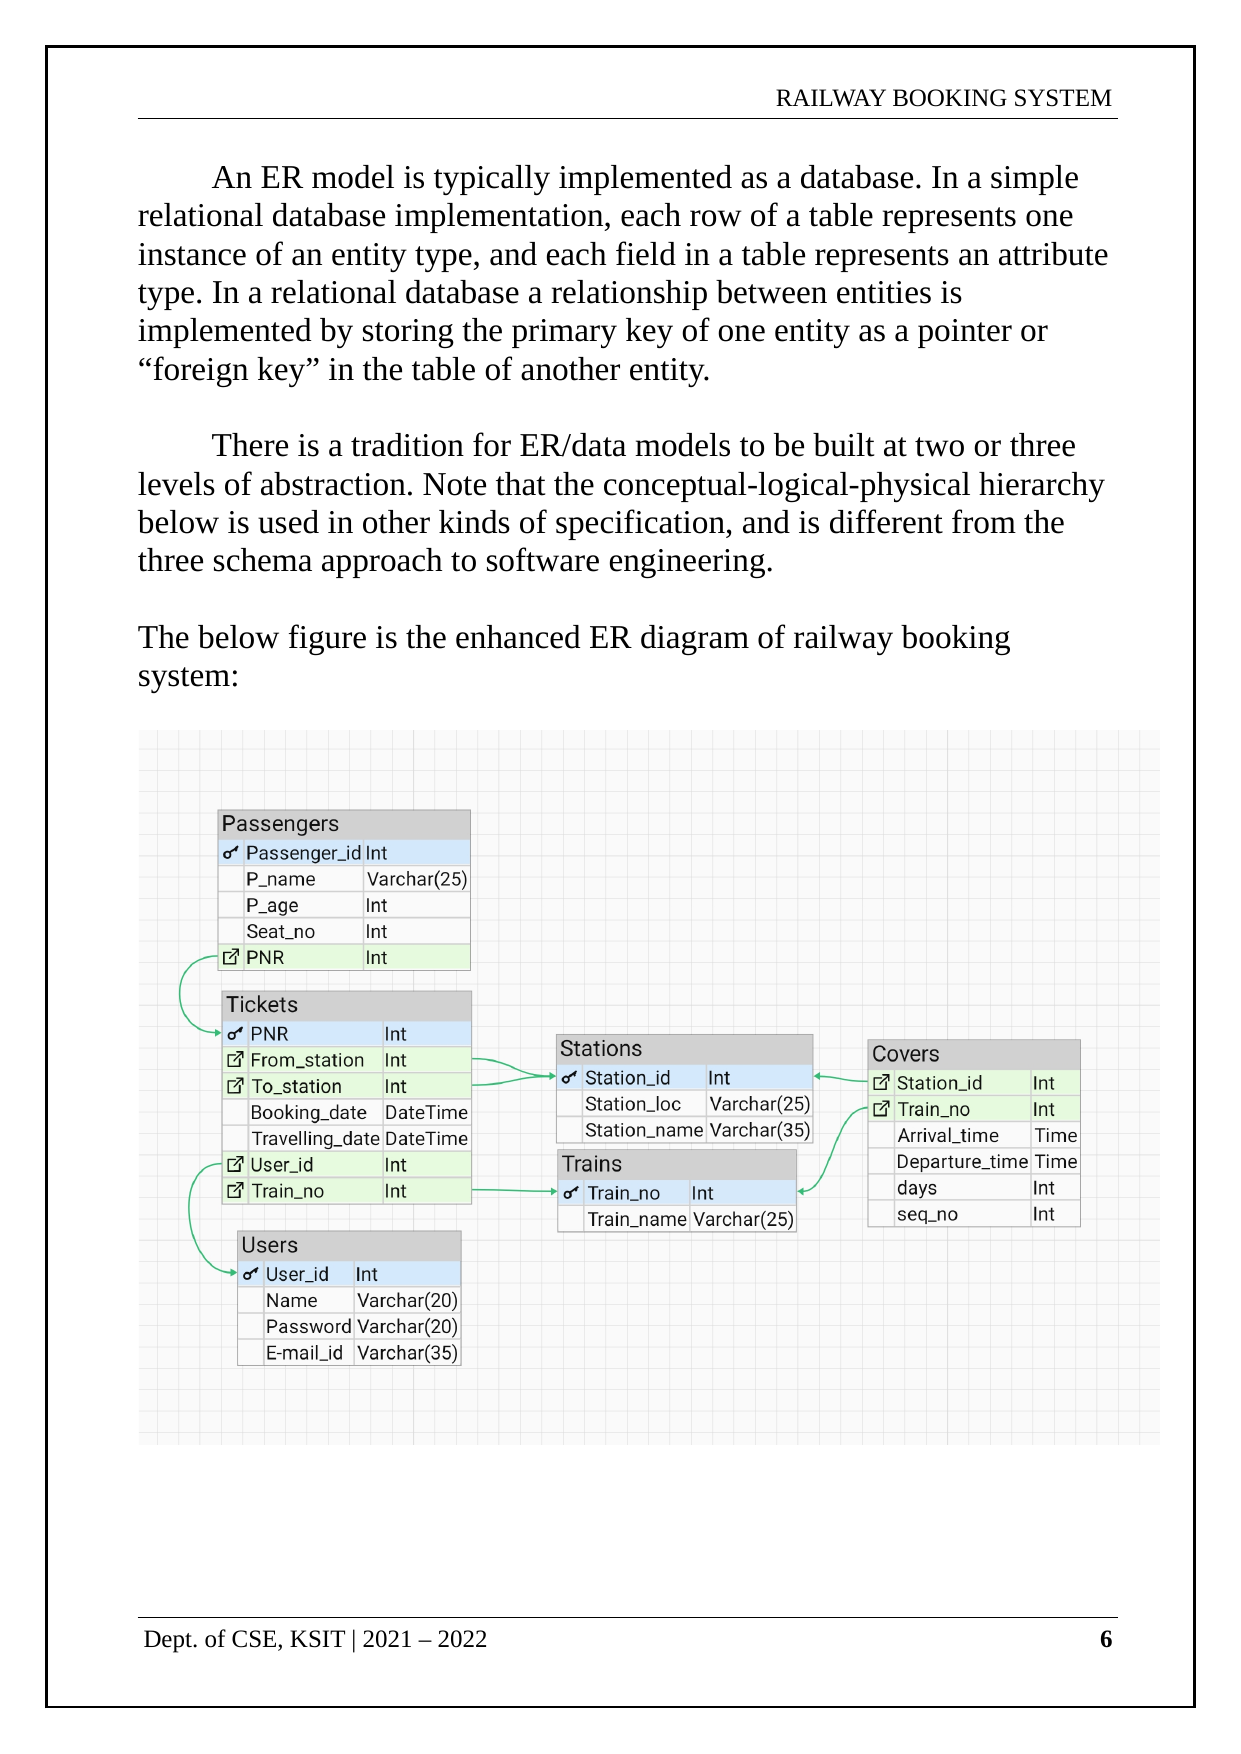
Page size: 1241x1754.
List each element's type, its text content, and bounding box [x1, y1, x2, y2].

table_header 6 [628, 1618, 1118, 1658]
table_header RAILWAY BOOKING SYSTEM [138, 78, 1118, 118]
text An ER model is typically implemented as a database. In a simple relational database implementation, each row of a table represents one instance of an entity type, and each field in a table represents an attribute type. In a relational database a relationship between entities is implemented by storing the primary key of one entity as a pointer or “foreign key” in the table of another entity. [138, 157, 1118, 387]
picture [138, 730, 1160, 1445]
table_header Dept. of CSE, KSIT | 2021 – 2022 [138, 1618, 628, 1658]
text The below figure is the enhanced ER diagram of railway booking system: [138, 617, 1118, 694]
text There is a tradition for ER/data models to be built at two or three levels of abstraction. Note that the conceptual-logical-physical hierarchy below is used in other kinds of specification, and is different from the three schema approach to software engineering. [138, 426, 1118, 579]
